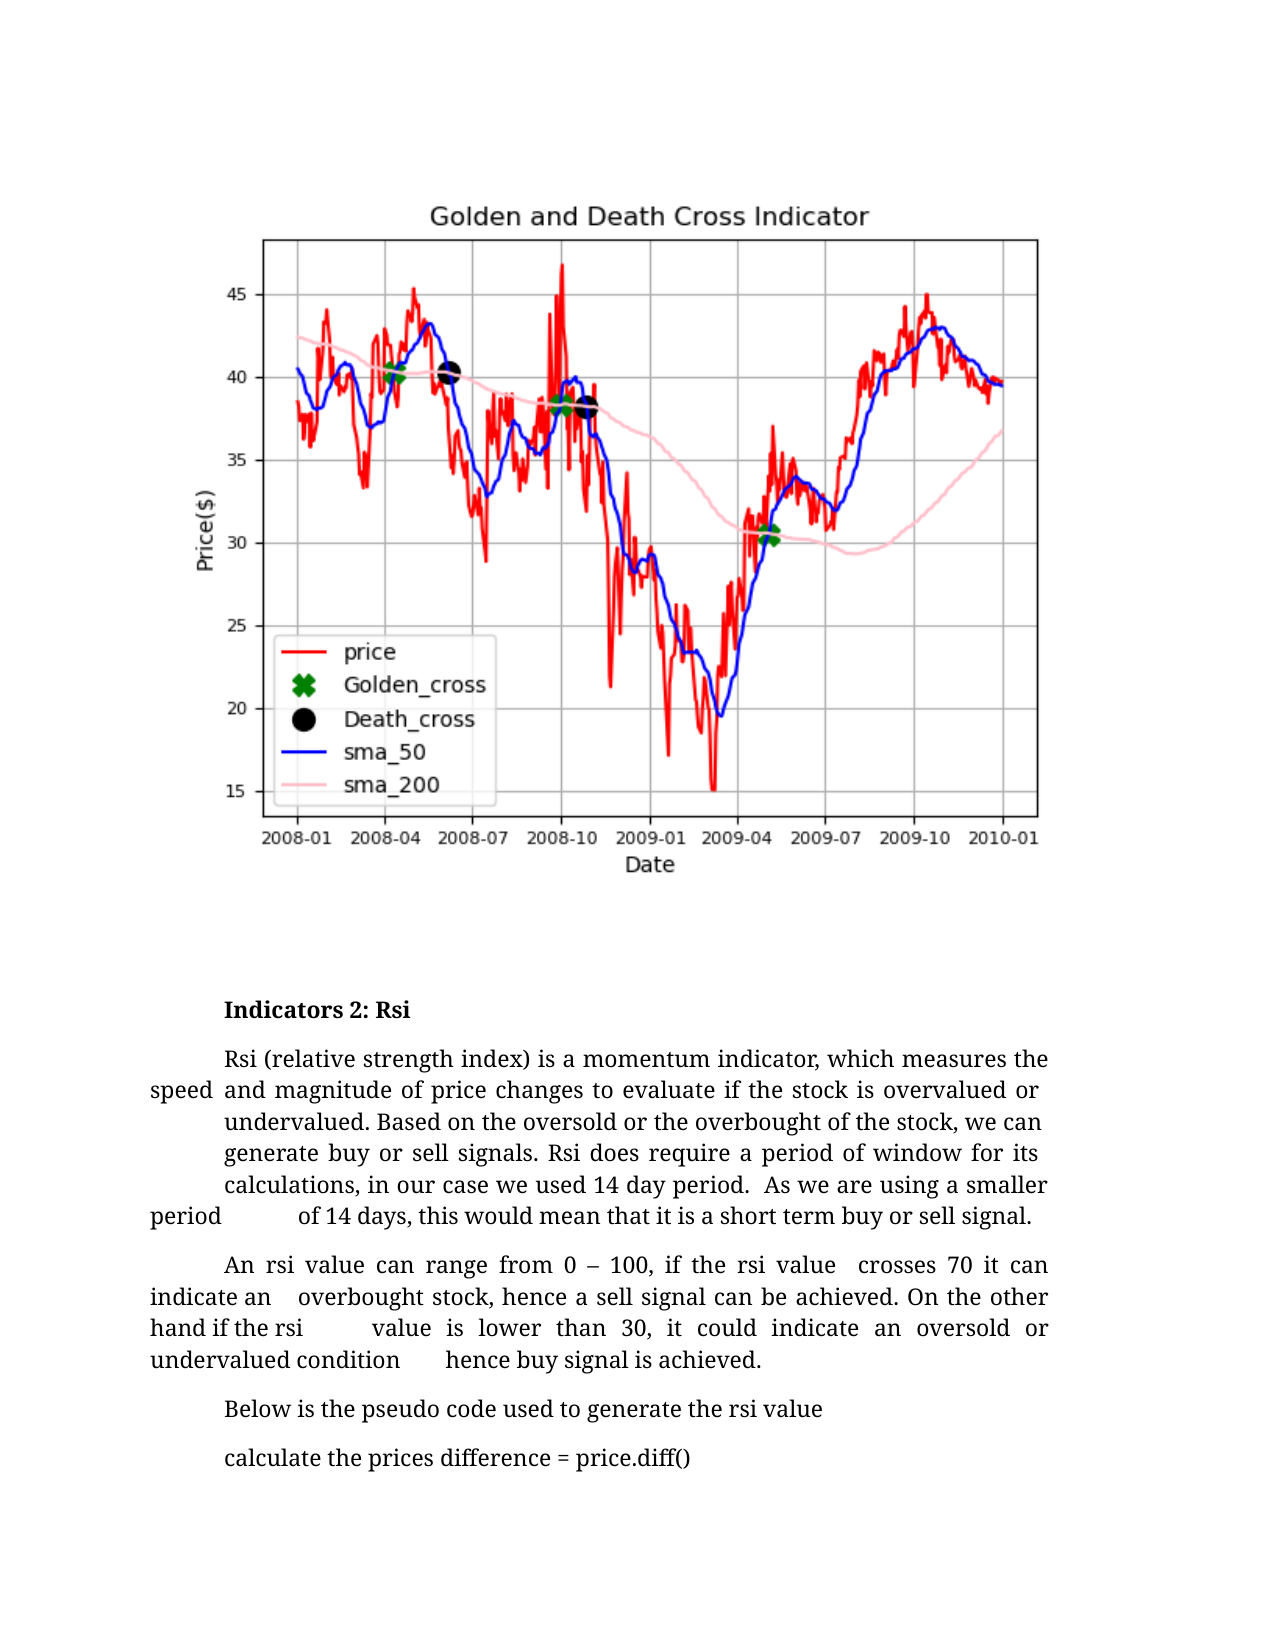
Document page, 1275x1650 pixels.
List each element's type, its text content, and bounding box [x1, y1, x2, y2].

text Rsi (relative strength index) is a momentum indicator, which measures the speed and magnitude of price changes to evaluate if the stock is overvalued or undervalued. Based on the oversold or the overbought of the stock, we can generate buy or sell signals. Rsi does require a period of window for its calculations, in our case we used 14 day period. As we are using a smaller period of 14 days, this would mean that it is a short term buy or sell signal. [150, 1043, 1050, 1231]
text Indicators 2: Rsi [150, 993, 1050, 1025]
text An rsi value can range from 0 – 100, if the rsi value crosses 70 it can indicate an overbought stock, hence a sell signal can be achieved. On the other hand if the rsi value is lower than 30, it could indicate an oversold or undervalued condition hence buy signal is achieved. [150, 1249, 1050, 1375]
text Below is the pseudo code used to generate the rsi value [150, 1393, 1050, 1424]
text calculate the prices difference = price.diff() [150, 1442, 1050, 1473]
picture [138, 150, 1137, 899]
